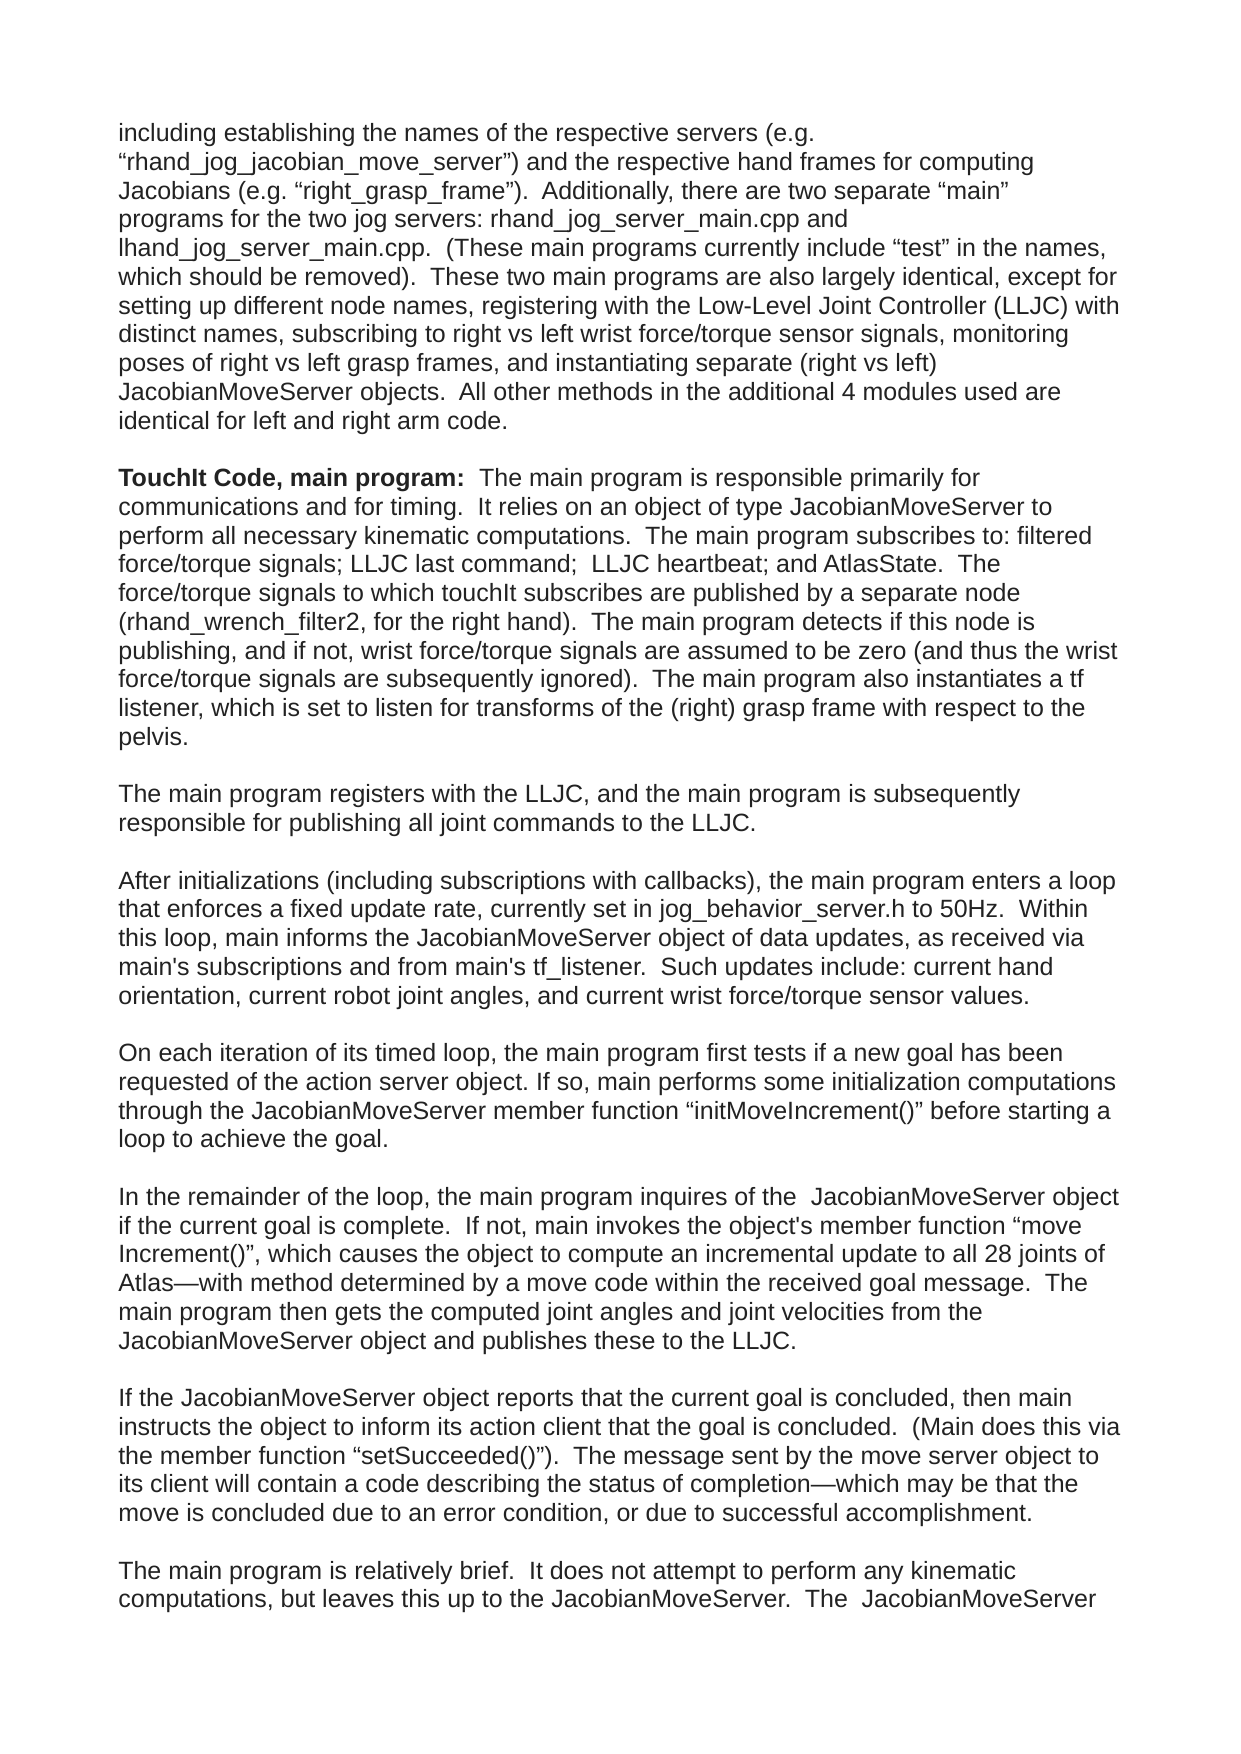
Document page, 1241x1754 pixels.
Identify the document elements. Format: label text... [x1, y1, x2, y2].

text TouchIt Code, main program: The main program is responsible primarily for communications and for timing. It relies on an object of type JacobianMoveServer to perform all necessary kinematic computations. The main program subscribes to: filtered force/torque signals; LLJC last command; LLJC heartbeat; and AtlasState. The force/torque signals to which touchIt subscribes are published by a separate node (rhand_wrench_filter2, for the right hand). The main program detects if this node is publishing, and if not, wrist force/torque signals are assumed to be zero (and thus the wrist force/torque signals are subsequently ignored). The main program also instantiates a tf listener, which is set to listen for transforms of the (right) grasp frame with respect to the pelvis. [118, 463, 1122, 751]
text The main program is relatively brief. It does not attempt to perform any kinematic computations, but leaves this up to the JacobianMoveServer. The JacobianMoveServer [118, 1556, 1122, 1613]
text In the remainder of the loop, the main program inquires of the JacobianMoveServer object if the current goal is complete. If not, main invokes the object's member function “move Increment()”, which causes the object to compute an incremental update to all 28 joints of Atlas—with method determined by a move code within the received goal message. The main program then gets the computed joint angles and joint velocities from the JacobianMoveServer object and publishes these to the LLJC. [118, 1182, 1122, 1354]
text The main program registers with the LLJC, and the main program is subsequently responsible for publishing all joint commands to the LLJC. [118, 779, 1122, 837]
text including establishing the names of the respective servers (e.g. “rhand_jog_jacobian_move_server”) and the respective hand frames for computing Jacobians (e.g. “right_grasp_frame”). Additionally, there are two separate “main” programs for the two jog servers: rhand_jog_server_main.cpp and lhand_jog_server_main.cpp. (These main programs currently include “test” in the names, which should be removed). These two main programs are also largely identical, except for setting up different node names, registering with the Low-Level Joint Controller (LLJC) with distinct names, subscribing to right vs left wrist force/torque sensor signals, monitoring poses of right vs left grasp frames, and instantiating separate (right vs left) JacobianMoveServer objects. All other methods in the additional 4 modules used are identical for left and right arm code. [118, 118, 1122, 434]
text If the JacobianMoveServer object reports that the current goal is concluded, then main instructs the object to inform its action client that the goal is concluded. (Main does this via the member function “setSucceeded()”). The message sent by the move server object to its client will contain a code describing the status of completion—which may be that the move is concluded due to an error condition, or due to successful accomplishment. [118, 1383, 1122, 1527]
text On each iteration of its timed loop, the main program first tests if a new goal has been requested of the action server object. If so, main performs some initialization computations through the JacobianMoveServer member function “initMoveIncrement()” before starting a loop to achieve the goal. [118, 1038, 1122, 1153]
text After initializations (including subscriptions with callbacks), the main program enters a loop that enforces a fixed update rate, currently set in jog_behavior_server.h to 50Hz. Within this loop, main informs the JacobianMoveServer object of data updates, as received via main's subscriptions and from main's tf_listener. Such updates include: current hand orientation, current robot joint angles, and current wrist force/torque sensor values. [118, 866, 1122, 1009]
